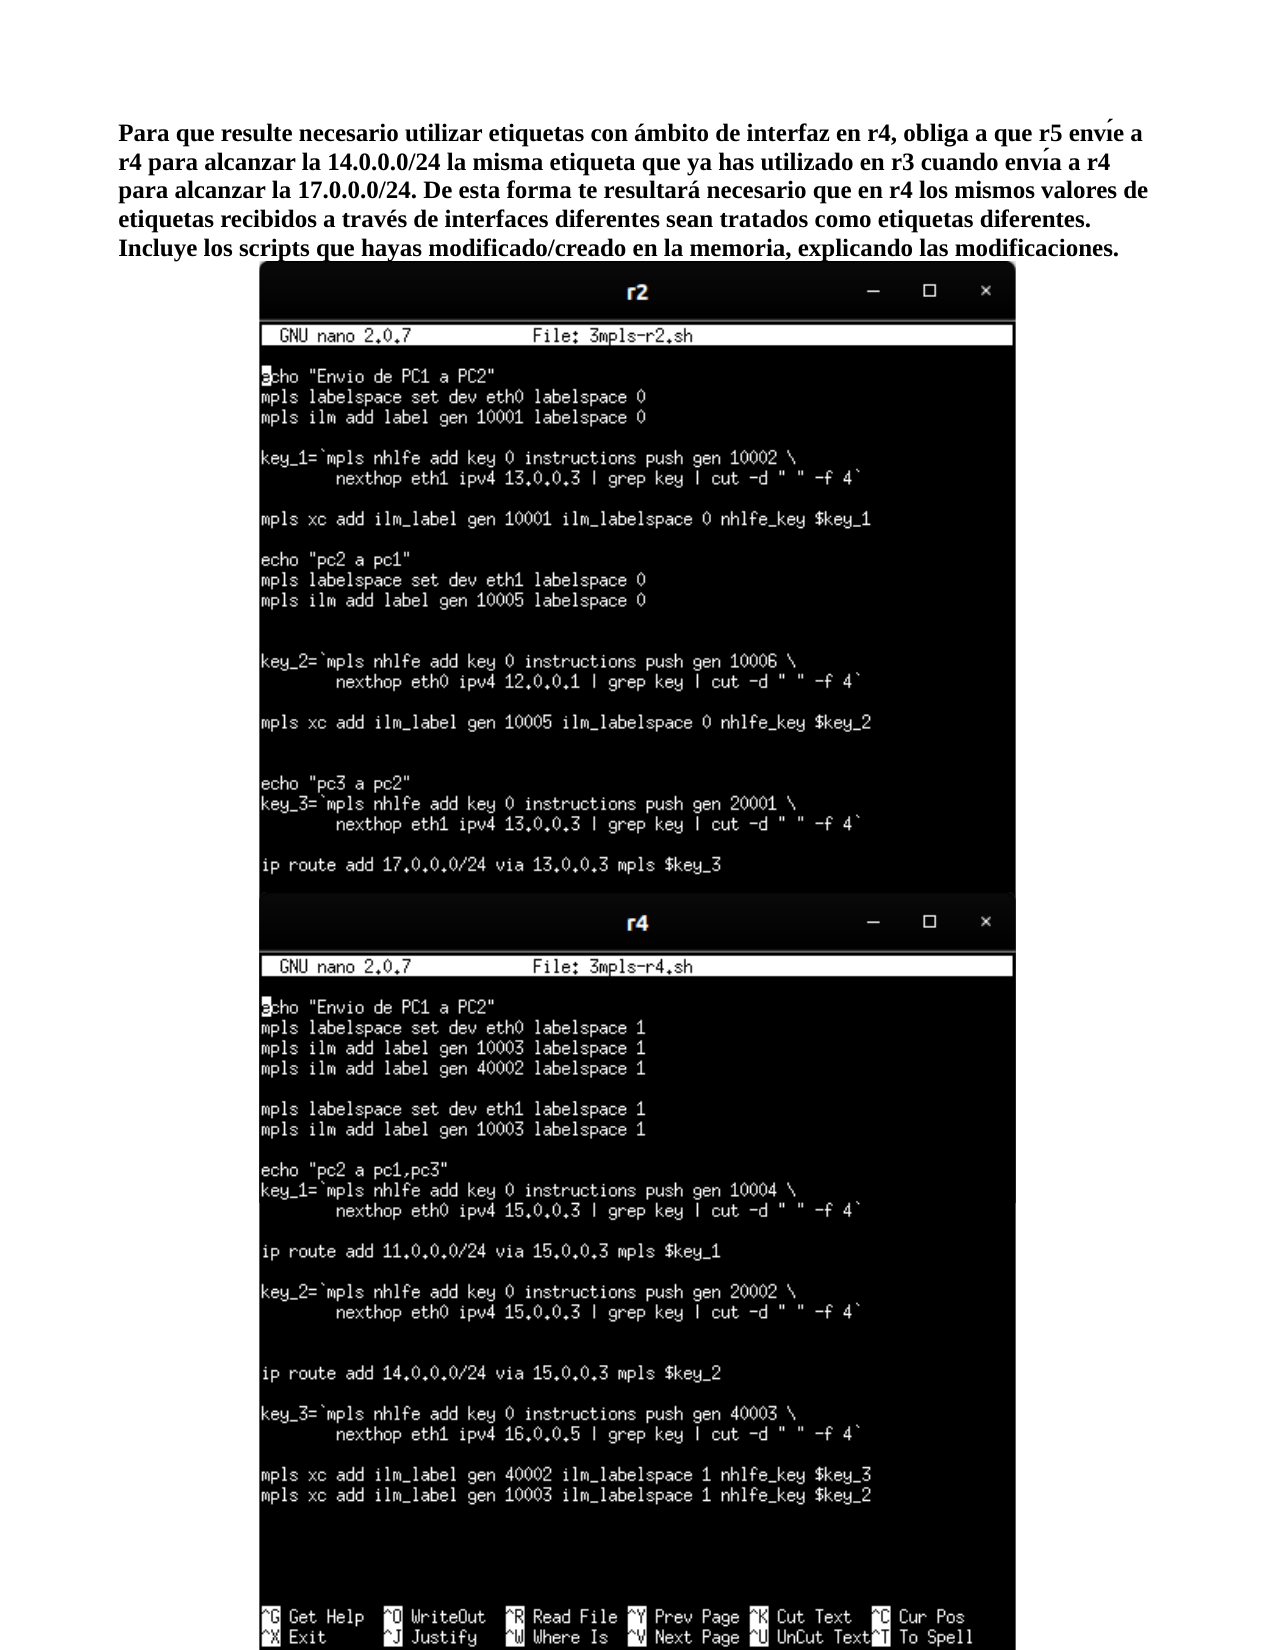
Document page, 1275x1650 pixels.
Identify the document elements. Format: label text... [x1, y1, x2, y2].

picture [259, 261, 1016, 1650]
text Incluye los scripts que hayas modificado/creado en la memoria, explicando las modificaciones. [118, 233, 1157, 262]
text Para que resulte necesario utilizar etiquetas con ámbito de interfaz en r4, obliga a que r5 envı́e a r4 para alcanzar la 14.0.0.0/24 la misma etiqueta que ya has utilizado en r3 cuando envı́a a r4 para alcanzar la 17.0.0.0/24. De esta forma te resultará necesario que en r4 los mismos valores de etiquetas recibidos a través de interfaces diferentes sean tratados como etiquetas diferentes. [118, 118, 1157, 233]
